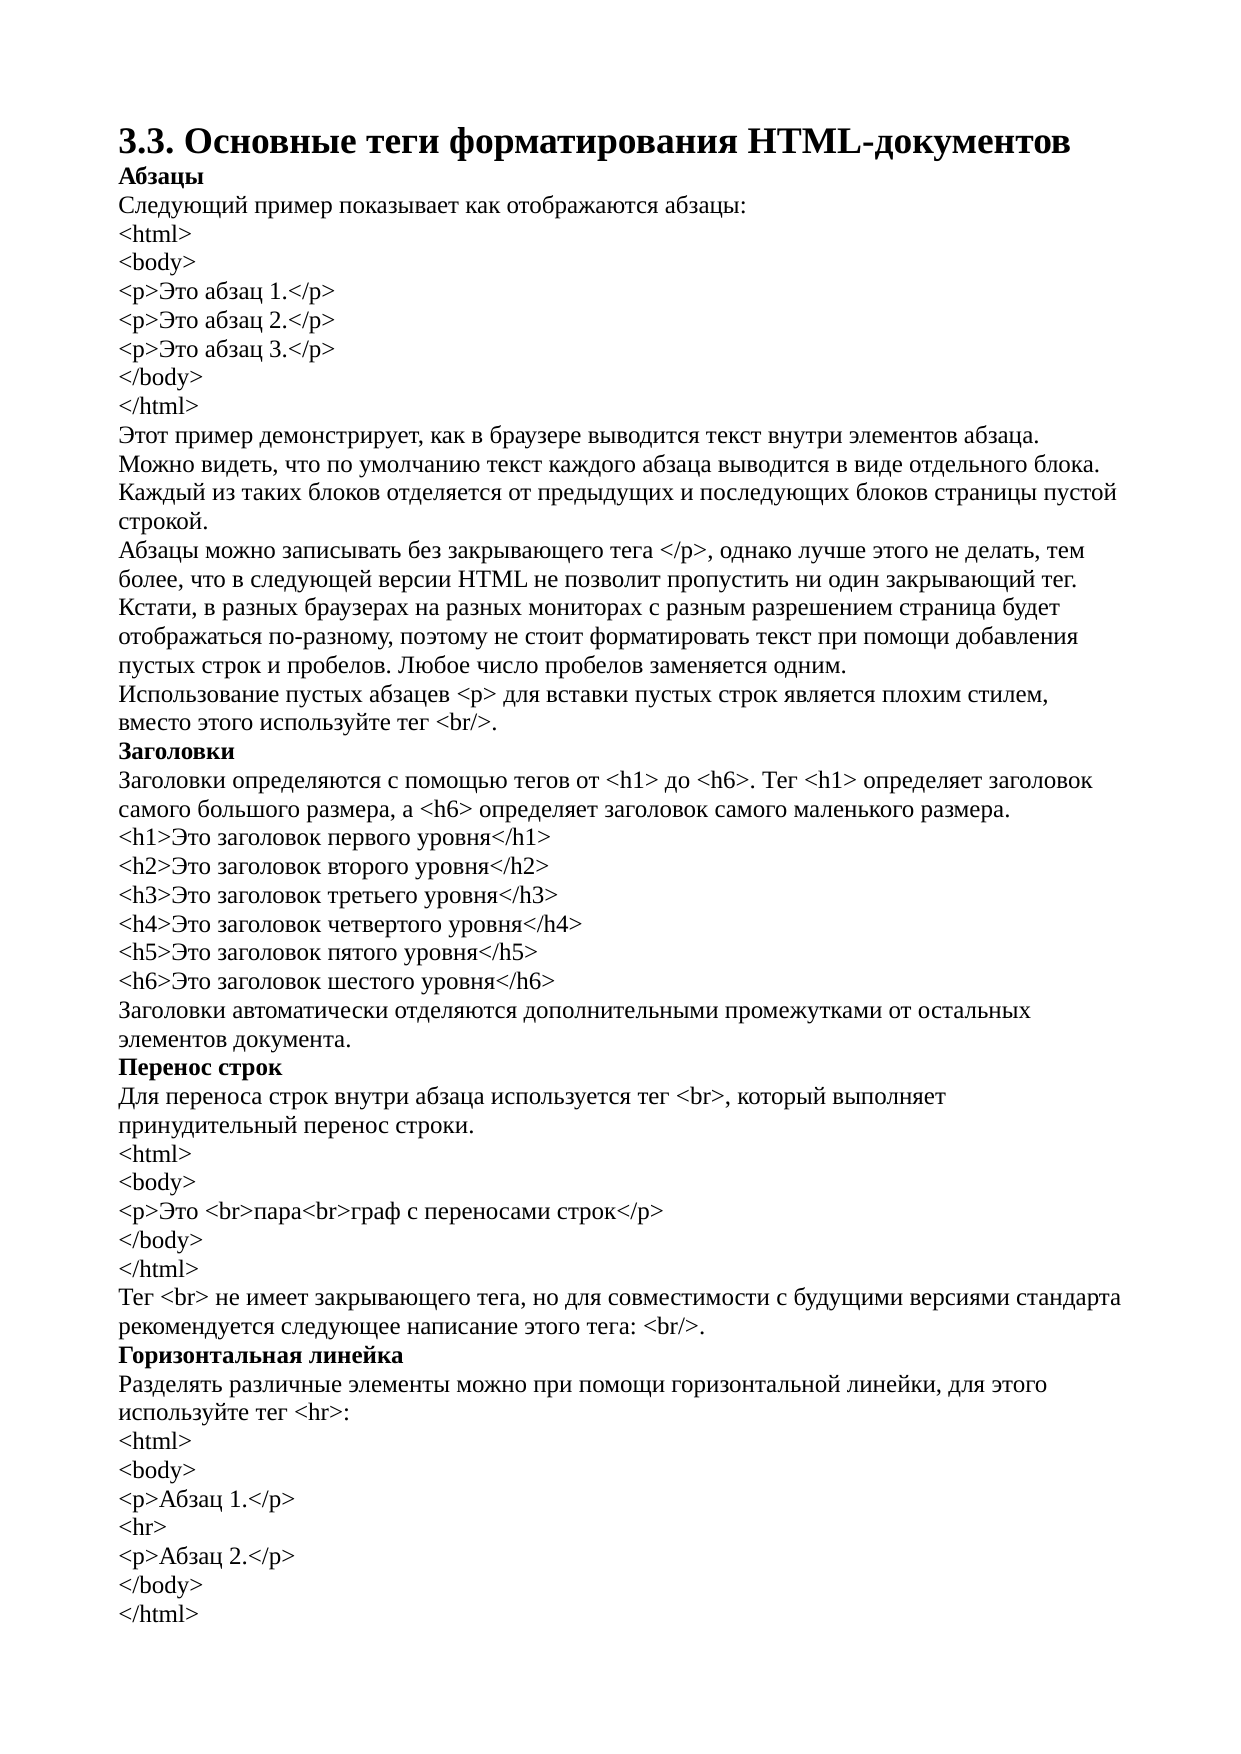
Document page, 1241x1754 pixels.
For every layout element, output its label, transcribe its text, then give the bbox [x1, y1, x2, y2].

text Абзацы можно записывать без закрывающего тега </p>, однако лучше этого не делать, тем более, что в следующей версии HTML не позволит пропустить ни один закрывающий тег. [118, 535, 1122, 592]
subtitle 3.3. Основные теги форматирования HTML-документов [118, 118, 1122, 161]
text Абзацы [118, 161, 1122, 190]
text <html> <body> <p>Это абзац 1.</p> <p>Это абзац 2.</p> <p>Это абзац 3.</p> </body> </html> [118, 219, 1122, 420]
text Использование пустых абзацев <p> для вставки пустых строк является плохим стилем, вместо этого используйте тег <br/>. [118, 679, 1122, 736]
text Этот пример демонстрирует, как в браузере выводится текст внутри элементов абзаца. Можно видеть, что по умолчанию текст каждого абзаца выводится в виде отдельного блока. Каждый из таких блоков отделяется от предыдущих и последующих блоков страницы пустой строкой. [118, 420, 1122, 535]
text <html> <body> <p>Это <br>пара<br>граф с переносами строк</p> </body> </html> [118, 1139, 1122, 1282]
text Заголовки автоматически отделяются дополнительными промежутками от остальных элементов документа. [118, 995, 1122, 1052]
text Заголовки определяются с помощью тегов от <h1> до <h6>. Тег <h1> определяет заголовок самого большого размера, а <h6> определяет заголовок самого маленького размера. [118, 765, 1122, 822]
text Для переноса строк внутри абзаца используется тег <br>, который выполняет принудительный перенос строки. [118, 1081, 1122, 1139]
text Разделять различные элементы можно при помощи горизонтальной линейки, для этого используйте тег <hr>: [118, 1369, 1122, 1426]
text <h1>Это заголовок первого уровня</h1> <h2>Это заголовок второго уровня</h2> <h3>Это заголовок третьего уровня</h3> <h4>Это заголовок четвертого уровня</h4> <h5>Это заголовок пятого уровня</h5> <h6>Это заголовок шестого уровня</h6> [118, 822, 1122, 995]
text <html> <body> <p>Абзац 1.</p> <hr> <p>Абзац 2.</p> </body> </html> [118, 1426, 1122, 1627]
text Следующий пример показывает как отображаются абзацы: [118, 190, 1122, 219]
text Кстати, в разных браузерах на разных мониторах с разным разрешением страница будет отображаться по-разному, поэтому не стоит форматировать текст при помощи добавления пустых строк и пробелов. Любое число пробелов заменяется одним. [118, 592, 1122, 679]
text Горизонтальная линейка [118, 1340, 1122, 1369]
text Заголовки [118, 736, 1122, 765]
text Тег <br> не имеет закрывающего тега, но для совместимости с будущими версиями стандарта рекомендуется следующее написание этого тега: <br/>. [118, 1282, 1122, 1340]
text Перенос строк [118, 1052, 1122, 1081]
